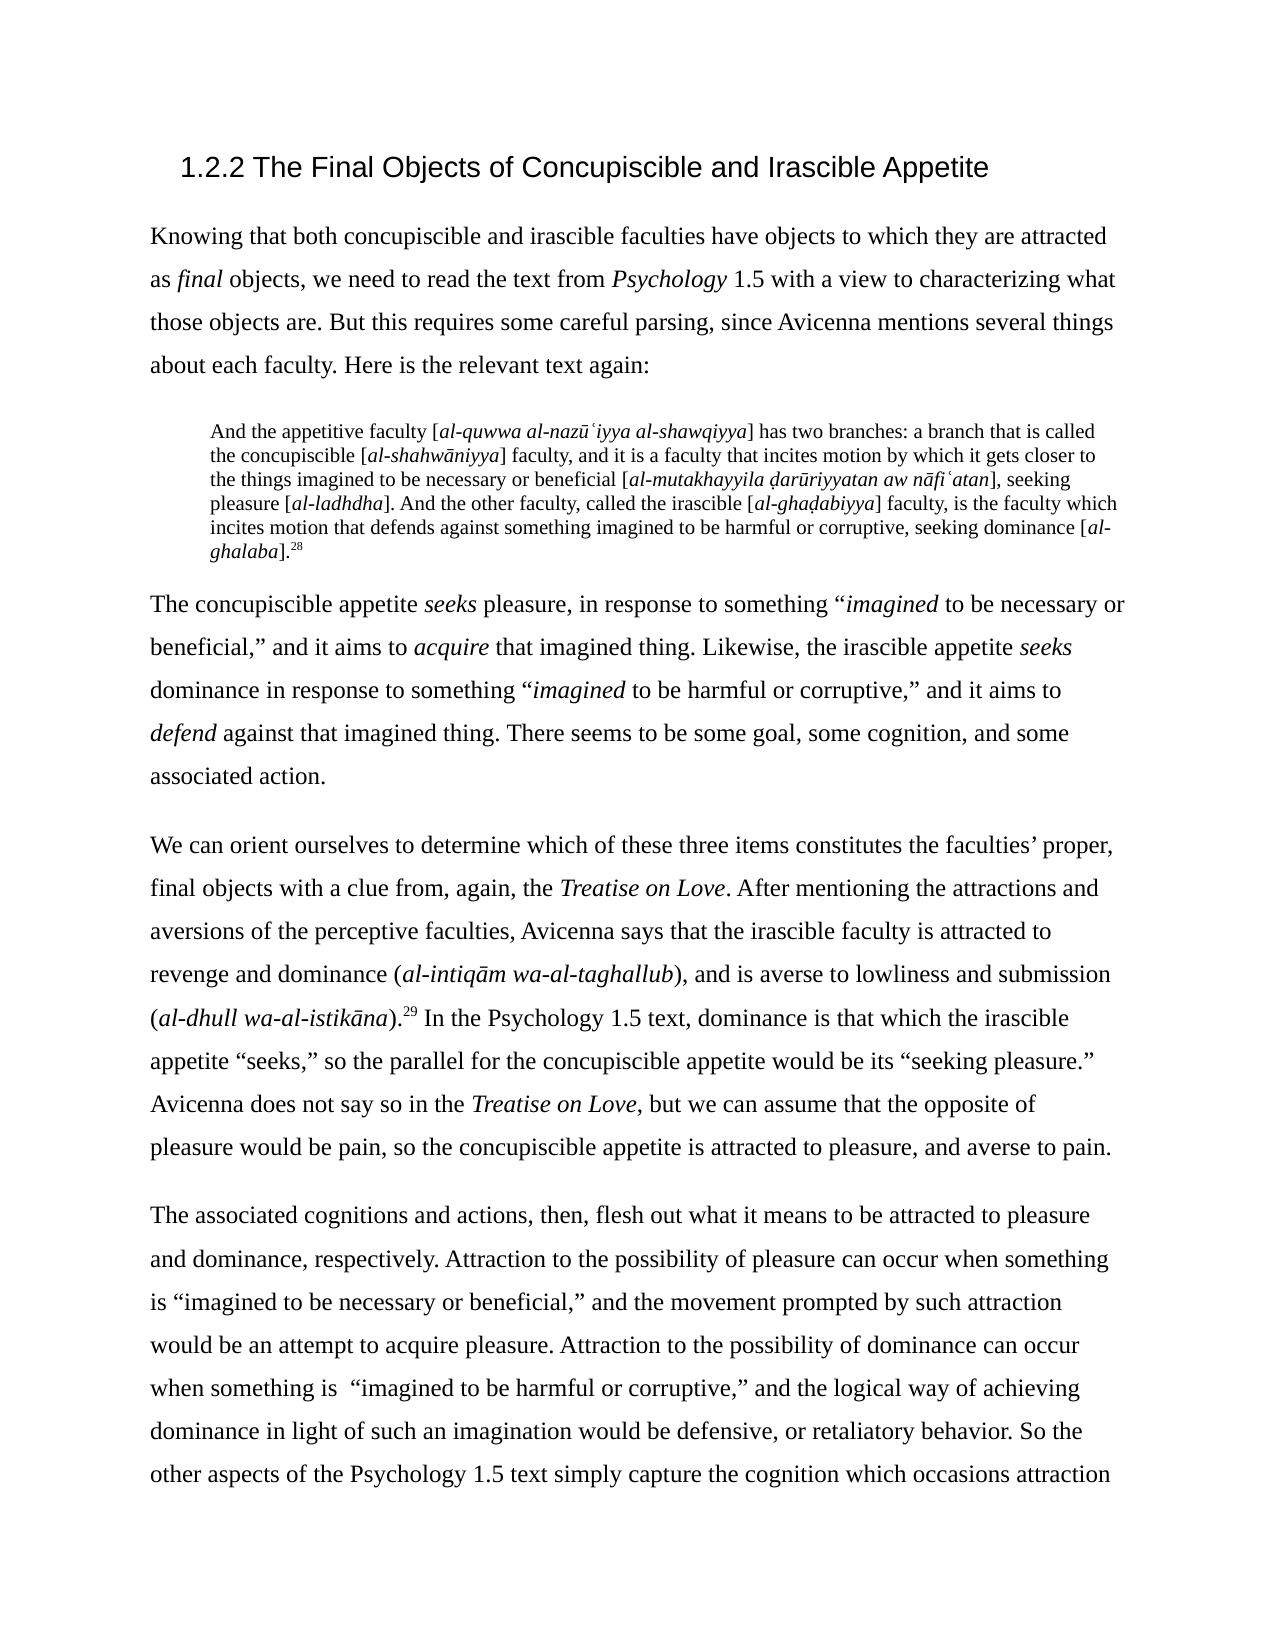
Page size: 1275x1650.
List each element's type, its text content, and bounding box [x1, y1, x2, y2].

text The associated cognitions and actions, then, flesh out what it means to be attracted to pleasure and dominance, respectively. Attraction to the possibility of pleasure can occur when something is “imagined to be necessary or beneficial,” and the movement prompted by such attraction would be an attempt to acquire pleasure. Attraction to the possibility of dominance can occur when something is “imagined to be harmful or corruptive,” and the logical way of achieving dominance in light of such an imagination would be defensive, or retaliatory behavior. So the other aspects of the Psychology 1.5 text simply capture the cognition which occasions attraction [150, 1201, 1125, 1488]
subtitle 1.2.2 The Final Objects of Concupiscible and Irascible Appetite [180, 150, 1125, 183]
text We can orient ourselves to determine which of these three items constitutes the faculties’ proper, final objects with a clue from, again, the Treatise on Love. After mentioning the attractions and aversions of the perceptive faculties, Avicenna says that the irascible faculty is attracted to revenge and dominance (al-intiqām wa-al-taghallub), and is averse to lowliness and submission (al-dhull wa-al-istikāna). In the Psychology 1.5 text, dominance is that which the irascible appetite “seeks,” so the parallel for the concupiscible appetite would be its “seeking pleasure.” Avicenna does not say so in the Treatise on Love, but we can assume that the opposite of pleasure would be pain, so the concupiscible appetite is attracted to pleasure, and averse to pain. [150, 830, 1125, 1161]
text The concupiscible appetite seeks pleasure, in response to something “imagined to be necessary or beneficial,” and it aims to acquire that imagined thing. Likewise, the irascible appetite seeks dominance in response to something “imagined to be harmful or corruptive,” and it aims to defend against that imagined thing. There seems to be some goal, some cognition, and some associated action. [150, 589, 1125, 790]
text And the appetitive faculty [al-quwwa al-nazūʿiyya al-shawqiyya] has two branches: a branch that is called the concupiscible [al-shahwāniyya] faculty, and it is a faculty that incites motion by which it gets closer to the things imagined to be necessary or beneficial [al-mutakhayyila ḍarūriyyatan aw nāfiʿatan], seeking pleasure [al-ladhdha]. And the other faculty, called the irascible [al-ghaḍabiyya] faculty, is the faculty which incites motion that defends against something imagined to be harmful or corruptive, seeking dominance [al-ghalaba]. [210, 419, 1125, 563]
text Knowing that both concupiscible and irascible faculties have objects to which they are attracted as final objects, we need to read the text from Psychology 1.5 with a view to characterizing what those objects are. But this requires some careful parsing, since Avicenna mentions several things about each faculty. Here is the relevant text again: [150, 221, 1125, 379]
